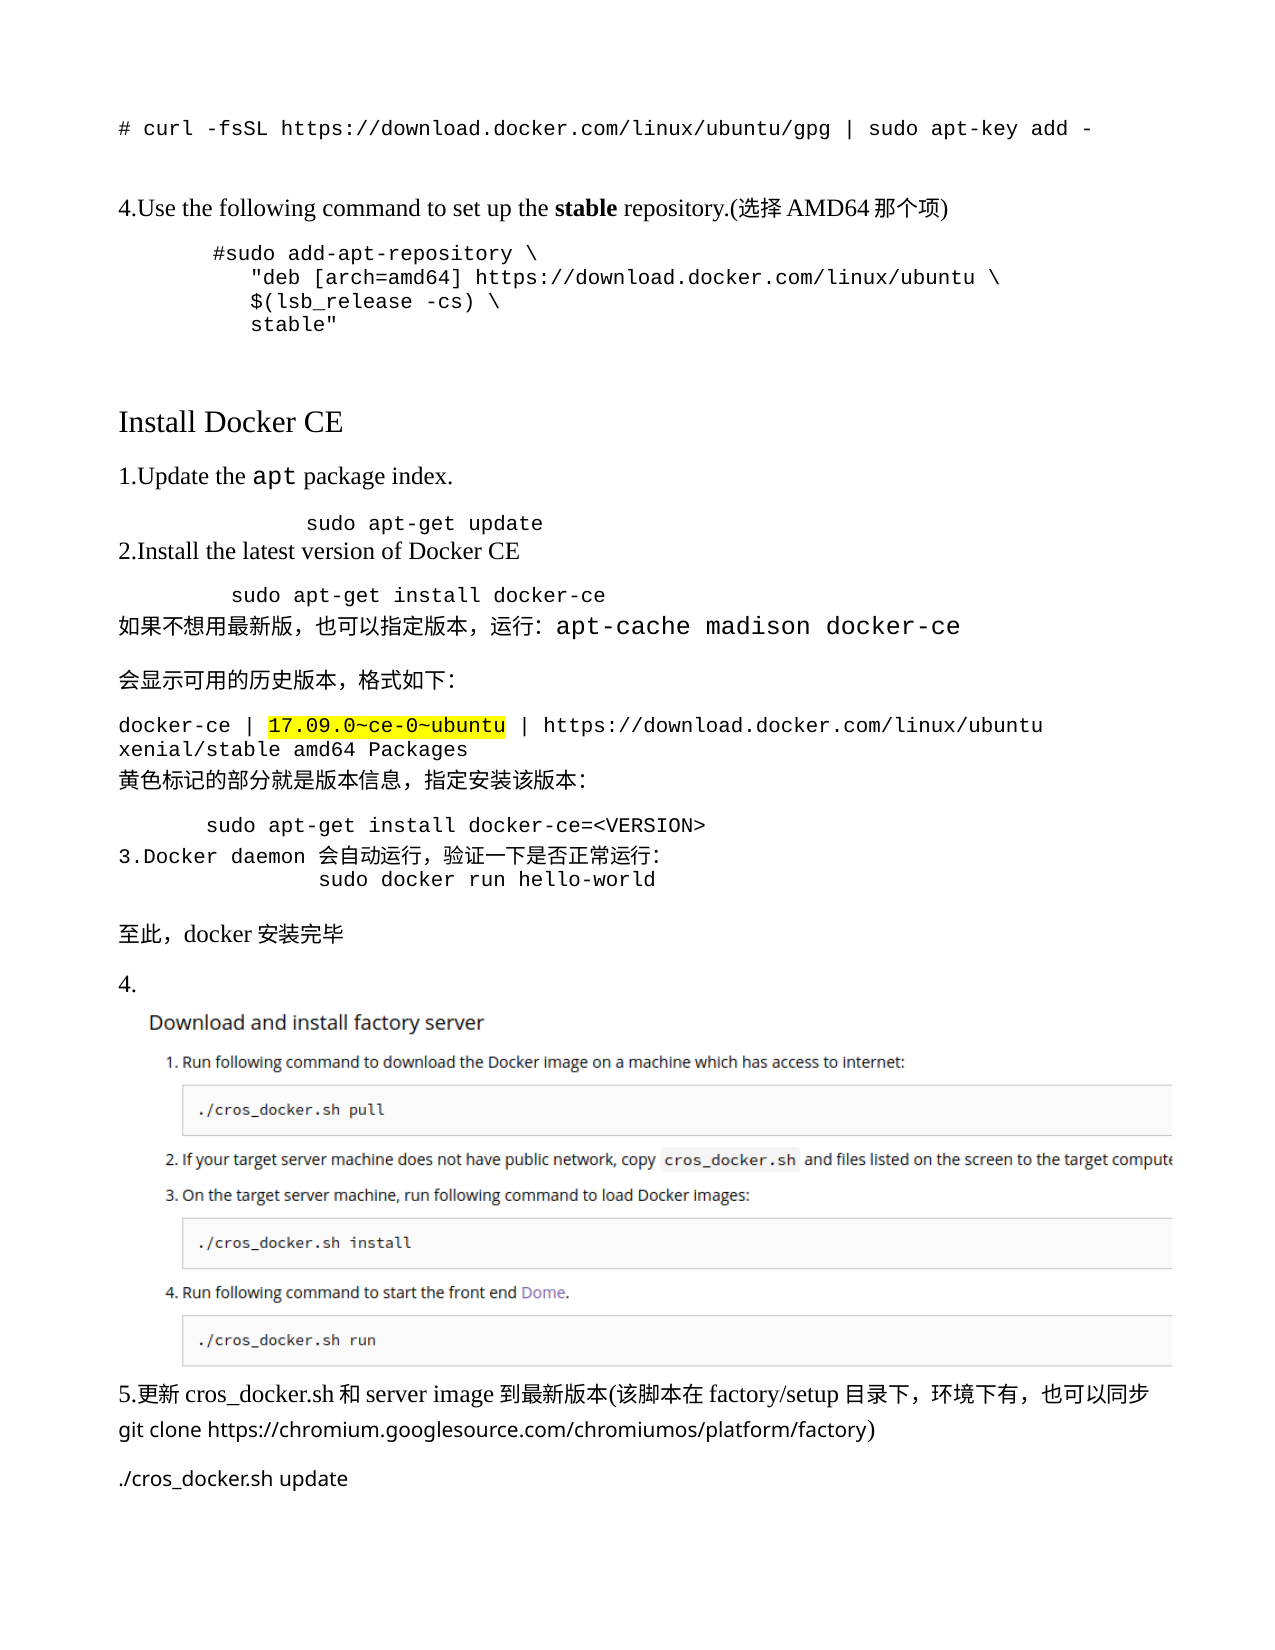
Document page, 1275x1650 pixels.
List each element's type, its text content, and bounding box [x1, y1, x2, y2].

text "deb [arch=amd64] https://download.docker.com/linux/ubuntu \ [118, 267, 1157, 291]
text docker-ce | 17.09.0~ce-0~ubuntu | https://download.docker.com/linux/ubuntu xenial/stable amd64 Packages [118, 716, 1157, 763]
text $(lsb_release -cs) \ [118, 291, 1157, 314]
text sudo docker run hello-world [118, 869, 1157, 893]
text 2.Install the latest version of Docker CE [118, 536, 1157, 565]
text 黄色标记的部分就是版本信息，指定安装该版本： [118, 763, 1157, 794]
text # curl -fsSL https://download.docker.com/linux/ubuntu/gpg | sudo apt-key add - [118, 118, 1157, 142]
text ./cros_docker.sh update [118, 1464, 1157, 1493]
text 3.Docker daemon 会自动运行，验证一下是否正常运行： [118, 839, 1157, 869]
text 4.Use the following command to set up the stable repository.(选择AMD64那个项) [118, 191, 1157, 222]
text 会显示可用的历史版本，格式如下： [118, 663, 1157, 695]
text #sudo add-apt-repository \ [118, 243, 1157, 267]
text sudo apt-get install docker-ce=<VERSION> [118, 815, 1157, 839]
text 4. [118, 969, 1157, 998]
text 5.更新cros_docker.sh和server image到最新版本(该脚本在factory/setup目录下，环境下有，也可以同步git clone https://chromium.googlesource.com/chromiumos/platform/factory) [118, 1018, 1157, 1444]
text sudo apt-get update [118, 513, 1157, 536]
text 1.Update the apt package index. [118, 461, 1157, 492]
text stable" [118, 314, 1157, 338]
text Install Docker CE [118, 367, 1157, 439]
picture [133, 1003, 1173, 1371]
text sudo apt-get install docker-ce [118, 585, 1157, 609]
text 至此，docker安装完毕 [118, 917, 1157, 948]
text 如果不想用最新版，也可以指定版本，运行：apt-cache madison docker-ce [118, 609, 1157, 642]
